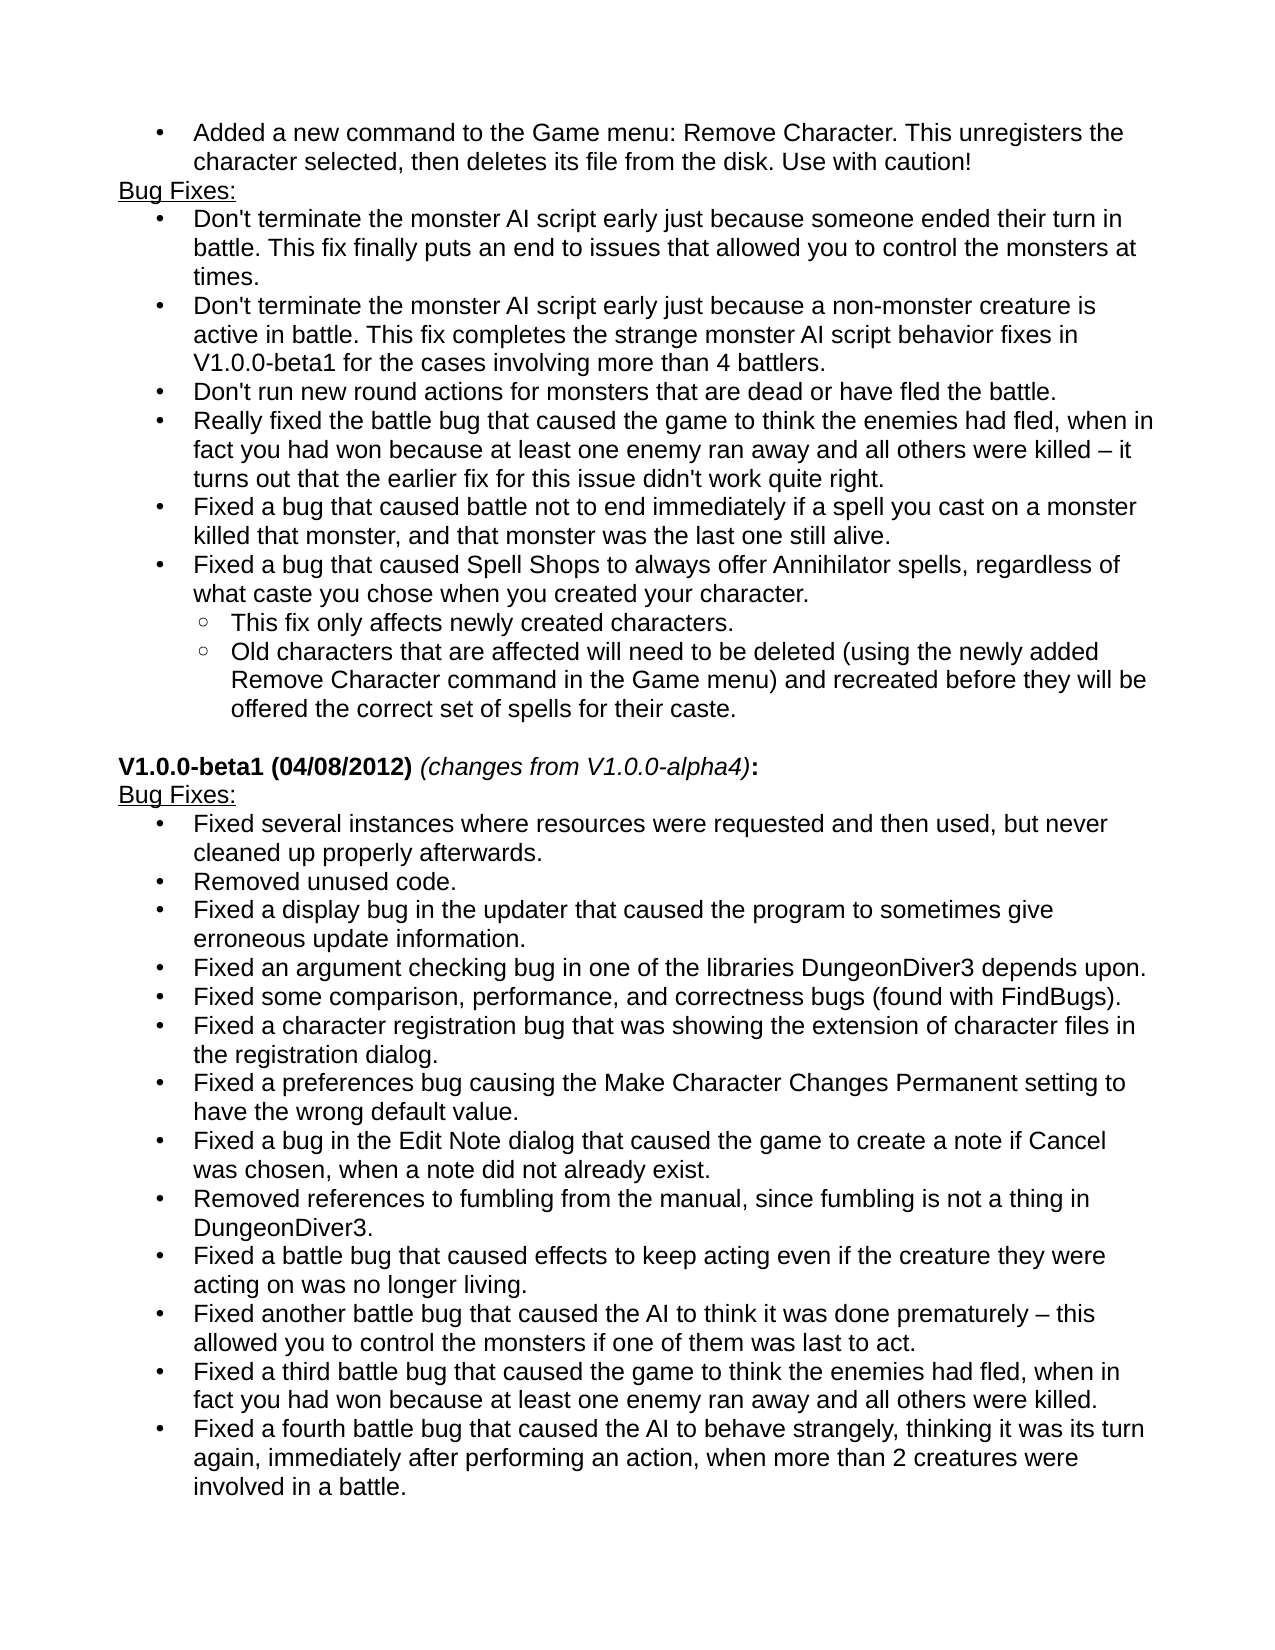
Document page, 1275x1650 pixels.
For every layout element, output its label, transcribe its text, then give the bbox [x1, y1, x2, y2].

list Fixed an argument checking bug in one of the libraries DungeonDiver3 depends upon. [156, 953, 1157, 982]
list Fixed several instances where resources were requested and then used, but never cleaned up properly afterwards. [156, 809, 1157, 867]
list Fixed some comparison, performance, and correctness bugs (found with FindBugs). [156, 982, 1157, 1011]
list Don't terminate the monster AI script early just because a non-monster creature is active in battle. This fix completes the strange monster AI script behavior fixes in V1.0.0-beta1 for the cases involving more than 4 battlers. [156, 291, 1157, 377]
list Fixed a preferences bug causing the Make Character Changes Permanent setting to have the wrong default value. [156, 1068, 1157, 1126]
list Old characters that are affected will need to be deleted (using the newly added Remove Character command in the Game menu) and recreated before they will be offered the correct set of spells for their caste. [193, 636, 1157, 723]
list Removed unused code. [156, 867, 1157, 896]
list Fixed a bug in the Edit Note dialog that caused the game to create a note if Cancel was chosen, when a note did not already exist. [156, 1126, 1157, 1184]
list Fixed a display bug in the updater that caused the program to sometimes give erroneous update information. [156, 896, 1157, 953]
list Fixed a third battle bug that caused the game to think the enemies had fled, when in fact you had won because at least one enemy ran away and all others were killed. [156, 1356, 1157, 1414]
text V1.0.0-beta1 (04/08/2012) (changes from V1.0.0-alpha4): [118, 752, 1157, 780]
list Fixed a character registration bug that was showing the extension of character files in the registration dialog. [156, 1011, 1157, 1068]
list Removed references to fumbling from the manual, since fumbling is not a thing in DungeonDiver3. [156, 1184, 1157, 1241]
list Fixed a fourth battle bug that caused the AI to behave strangely, thinking it was its turn again, immediately after performing an action, when more than 2 creatures were involved in a battle. [156, 1414, 1157, 1500]
list Don't terminate the monster AI script early just because someone ended their turn in battle. This fix finally puts an end to issues that allowed you to control the monsters at times. [156, 204, 1157, 291]
list Fixed a battle bug that caused effects to keep acting even if the creature they were acting on was no longer living. [156, 1241, 1157, 1299]
list Fixed another battle bug that caused the AI to think it was done prematurely – this allowed you to control the monsters if one of them was last to act. [156, 1299, 1157, 1356]
list Don't run new round actions for monsters that are dead or have fled the battle. [156, 377, 1157, 406]
list Really fixed the battle bug that caused the game to think the enemies had fled, when in fact you had won because at least one enemy ran away and all others were killed – it turns out that the earlier fix for this issue didn't work quite right. [156, 406, 1157, 492]
list Fixed a bug that caused battle not to end immediately if a spell you cast on a monster killed that monster, and that monster was the last one still alive. [156, 492, 1157, 550]
list Fixed a bug that caused Spell Shops to always offer Annihilator spells, regardless of what caste you chose when you created your character. [156, 550, 1157, 608]
list This fix only affects newly created characters. [193, 608, 1157, 636]
text Bug Fixes: [118, 176, 1157, 204]
list Added a new command to the Game menu: Remove Character. This unregisters the character selected, then deletes its file from the disk. Use with caution! [156, 118, 1157, 176]
text Bug Fixes: [118, 780, 1157, 809]
